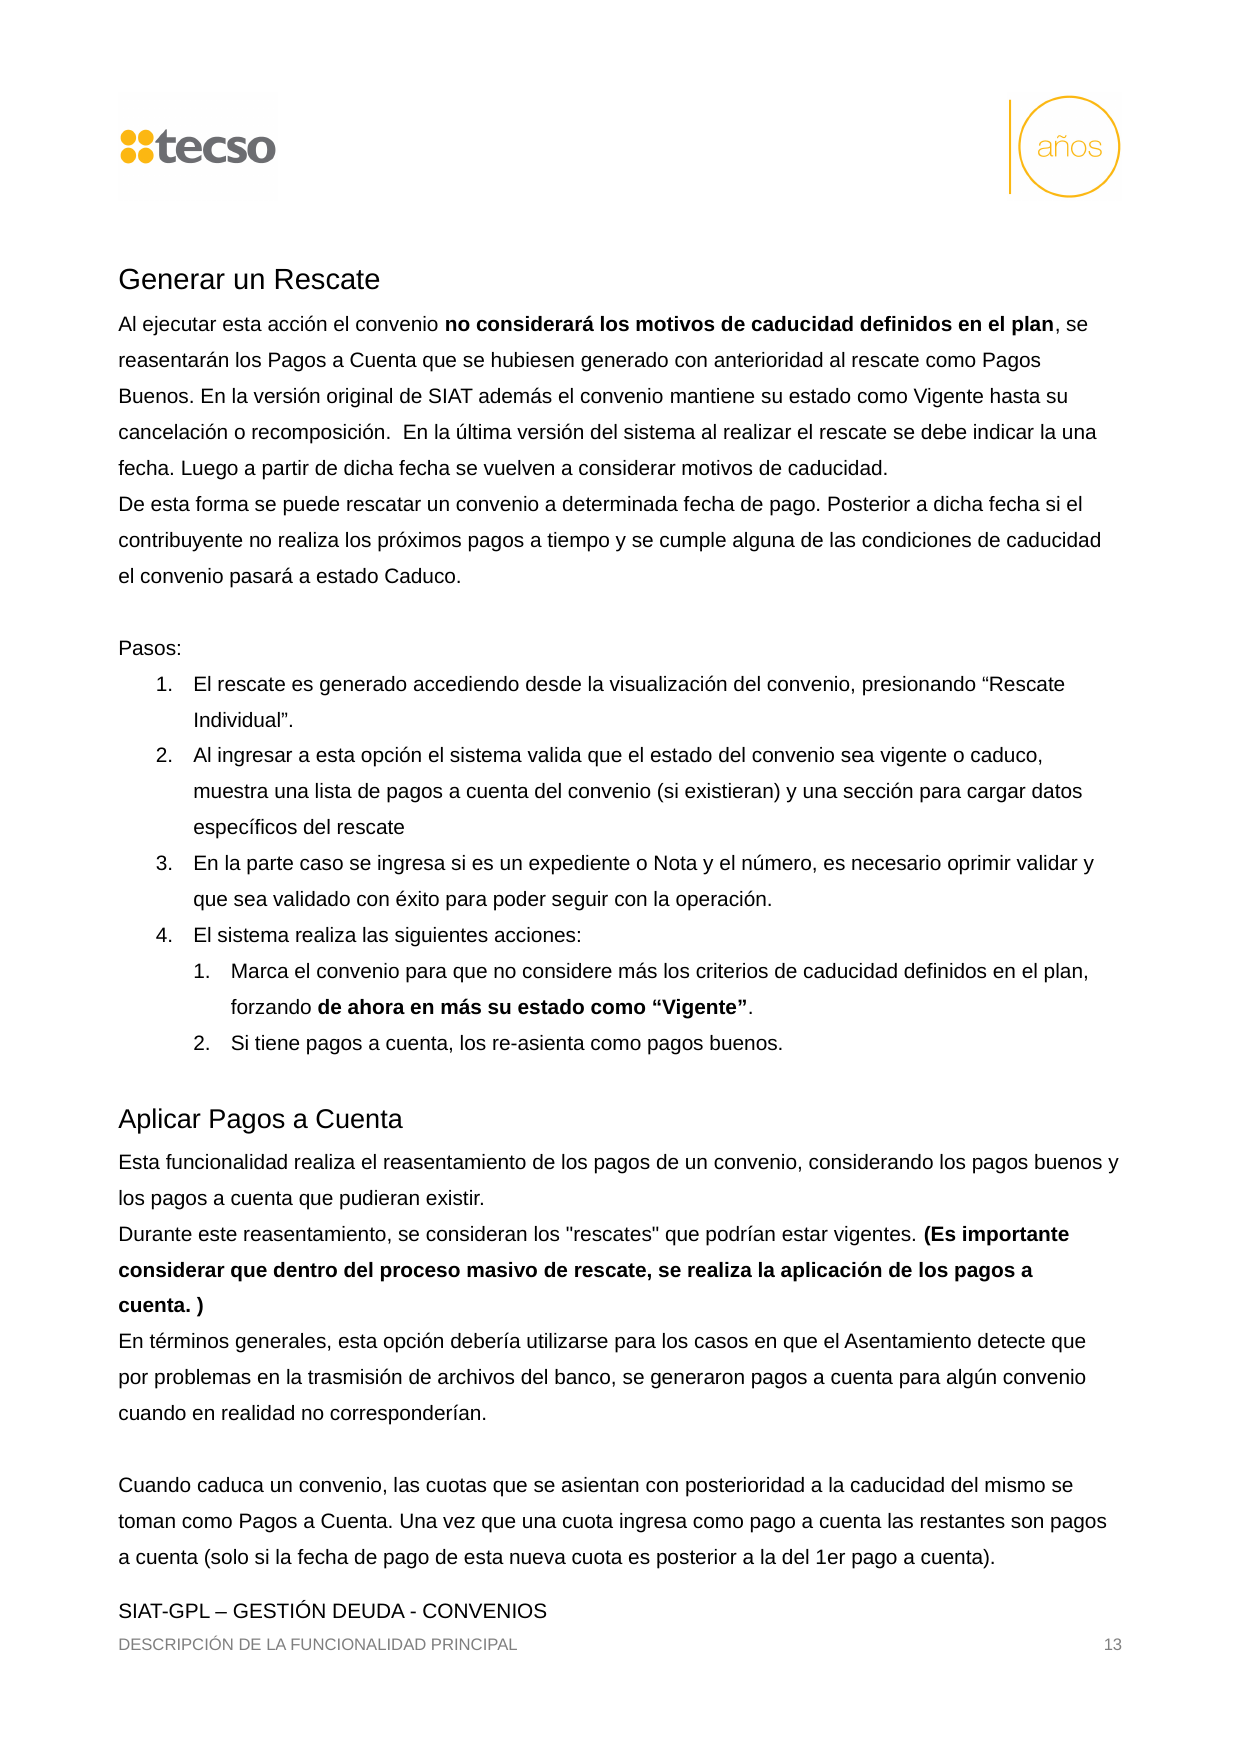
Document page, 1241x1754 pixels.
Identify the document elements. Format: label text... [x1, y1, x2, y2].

picture [1007, 92, 1123, 201]
text Esta funcionalidad realiza el reasentamiento de los pagos de un convenio, considerando los pagos buenos y los pagos a cuenta que pudieran existir. [118, 1149, 1122, 1209]
text Cuando caduca un convenio, las cuotas que se asientan con posterioridad a la caducidad del mismo se toman como Pagos a Cuenta. Una vez que una cuota ingresa como pago a cuenta las restantes son pagos a cuenta (solo si la fecha de pago de esta nueva cuota es posterior a la del 1er pago a cuenta). [118, 1473, 1122, 1569]
subtitle Generar un Rescate [118, 262, 1122, 295]
list Si tiene pagos a cuenta, los re-asienta como pagos buenos. [193, 1031, 1122, 1055]
text Durante este reasentamiento, se consideran los "rescates" que podrían estar vigentes. (Es importante considerar que dentro del proceso masivo de rescate, se realiza la aplicación de los pagos a cuenta. ) [118, 1221, 1122, 1317]
picture [118, 92, 279, 201]
text Pasos: [118, 636, 1122, 659]
text Al ejecutar esta acción el convenio no considerará los motivos de caducidad definidos en el plan, se reasentarán los Pagos a Cuenta que se hubiesen generado con anterioridad al rescate como Pagos Buenos. En la versión original de SIAT además el convenio mantiene su estado como Vigente hasta su cancelación o recomposición. En la última versión del sistema al realizar el rescate se debe indicar la una fecha. Luego a partir de dicha fecha se vuelven a considerar motivos de caducidad. [118, 312, 1122, 480]
list El rescate es generado accediendo desde la visualización del convenio, presionando “Rescate Individual”. [156, 671, 1122, 731]
text En términos generales, esta opción debería utilizarse para los casos en que el Asentamiento detecte que por problemas en la trasmisión de archivos del banco, se generaron pagos a cuenta para algún convenio cuando en realidad no corresponderían. [118, 1329, 1122, 1425]
list Al ingresar a esta opción el sistema valida que el estado del convenio sea vigente o caduco, muestra una lista de pagos a cuenta del convenio (si existieran) y una sección para cargar datos específicos del rescate [156, 743, 1122, 839]
text De esta forma se puede rescatar un convenio a determinada fecha de pago. Posterior a dicha fecha si el contribuyente no realiza los próximos pagos a tiempo y se cumple alguna de las condiciones de caducidad el convenio pasará a estado Caduco. [118, 492, 1122, 588]
list En la parte caso se ingresa si es un expediente o Nota y el número, es necesario oprimir validar y que sea validado con éxito para poder seguir con la operación. [156, 851, 1122, 911]
list El sistema realiza las siguientes acciones: [156, 923, 1122, 947]
subtitle Aplicar Pagos a Cuenta [118, 1103, 1122, 1134]
list Marca el convenio para que no considere más los criterios de caducidad definidos en el plan, forzando de ahora en más su estado como “Vigente”. [193, 959, 1122, 1019]
